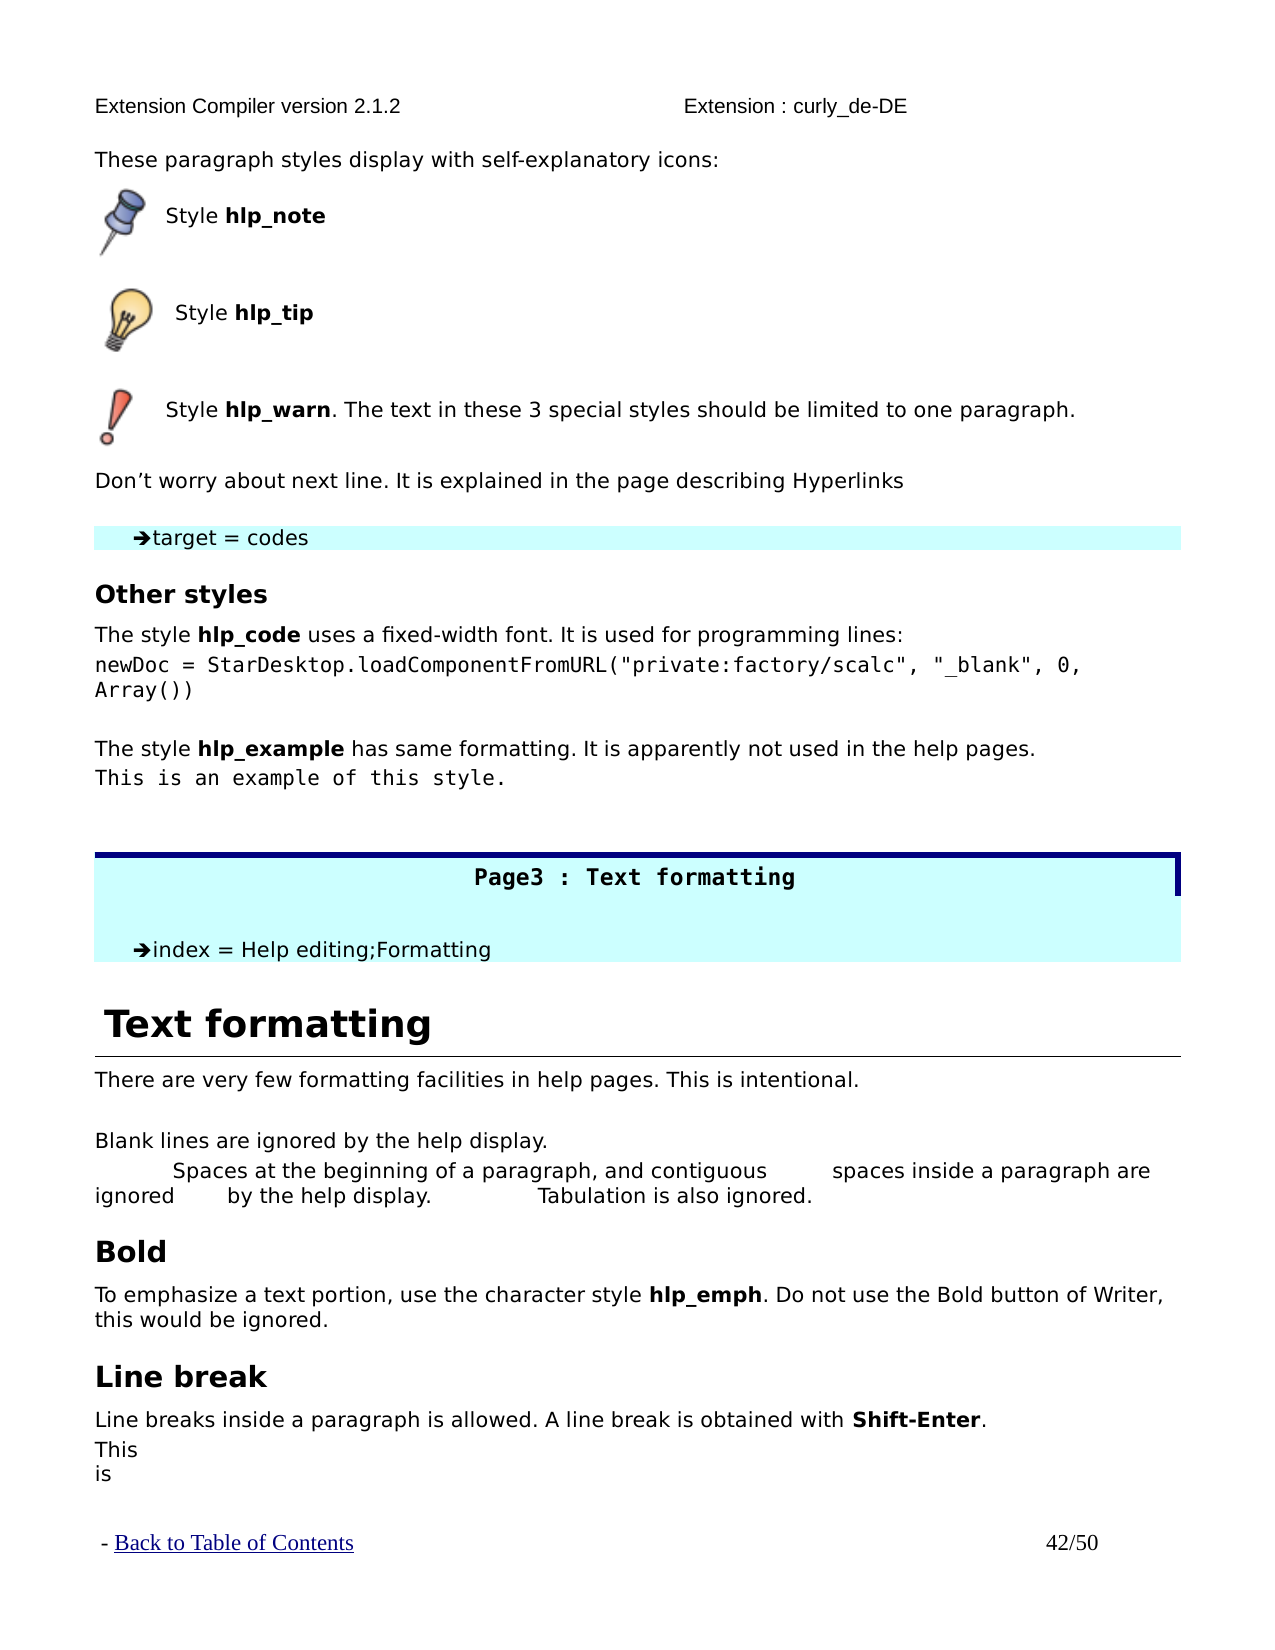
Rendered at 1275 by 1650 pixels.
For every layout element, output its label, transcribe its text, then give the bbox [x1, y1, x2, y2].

text This is an example of this style. [94, 766, 1181, 791]
picture [95, 382, 138, 453]
text Other styles [94, 581, 1181, 610]
text Text formatting [94, 993, 1181, 1056]
text Spaces at the beginning of a paragraph, and contiguous spaces inside a paragraph are ignored by the help display. Tabulation is also ignored. [94, 1159, 1181, 1208]
text Don’t worry about next line. It is explained in the page describing Hyperlinks [94, 469, 1181, 493]
text Line break [94, 1360, 1181, 1394]
list target = codes [94, 526, 1181, 550]
text To emphasize a text portion, use the character style hlp_emph. Do not use the Bold button of Writer, this would be ignored. [94, 1283, 1181, 1332]
text Line breaks inside a paragraph is allowed. A line break is obtained with Shift-Enter. [94, 1407, 1181, 1432]
list Style hlp_note [151, 187, 1181, 259]
text Bold [94, 1236, 1181, 1270]
text Blank lines are ignored by the help display. [94, 1129, 1181, 1153]
list index = Help editing;Formatting [94, 938, 1181, 962]
text This is [94, 1438, 1181, 1487]
text There are very few formatting facilities in help pages. This is intentional. [94, 1068, 1181, 1093]
text The style hlp_example has same formatting. It is apparently not used in the help pages. [94, 737, 1181, 761]
list Style hlp_warn. The text in these 3 special styles should be limited to one paragraph. [94, 381, 1181, 454]
text These paragraph styles display with self-explanatory icons: [94, 147, 1181, 172]
list Style hlp_tip [94, 283, 1181, 358]
picture [95, 284, 163, 357]
text The style hlp_code uses a fixed-width font. It is used for programming lines: [94, 623, 1181, 648]
text Page3 : Text formatting [94, 853, 1175, 896]
text newDoc = StarDesktop.loadComponentFromURL("private:factory/scalc", "_blank", 0, Array()) [94, 653, 1181, 702]
picture [95, 187, 151, 259]
